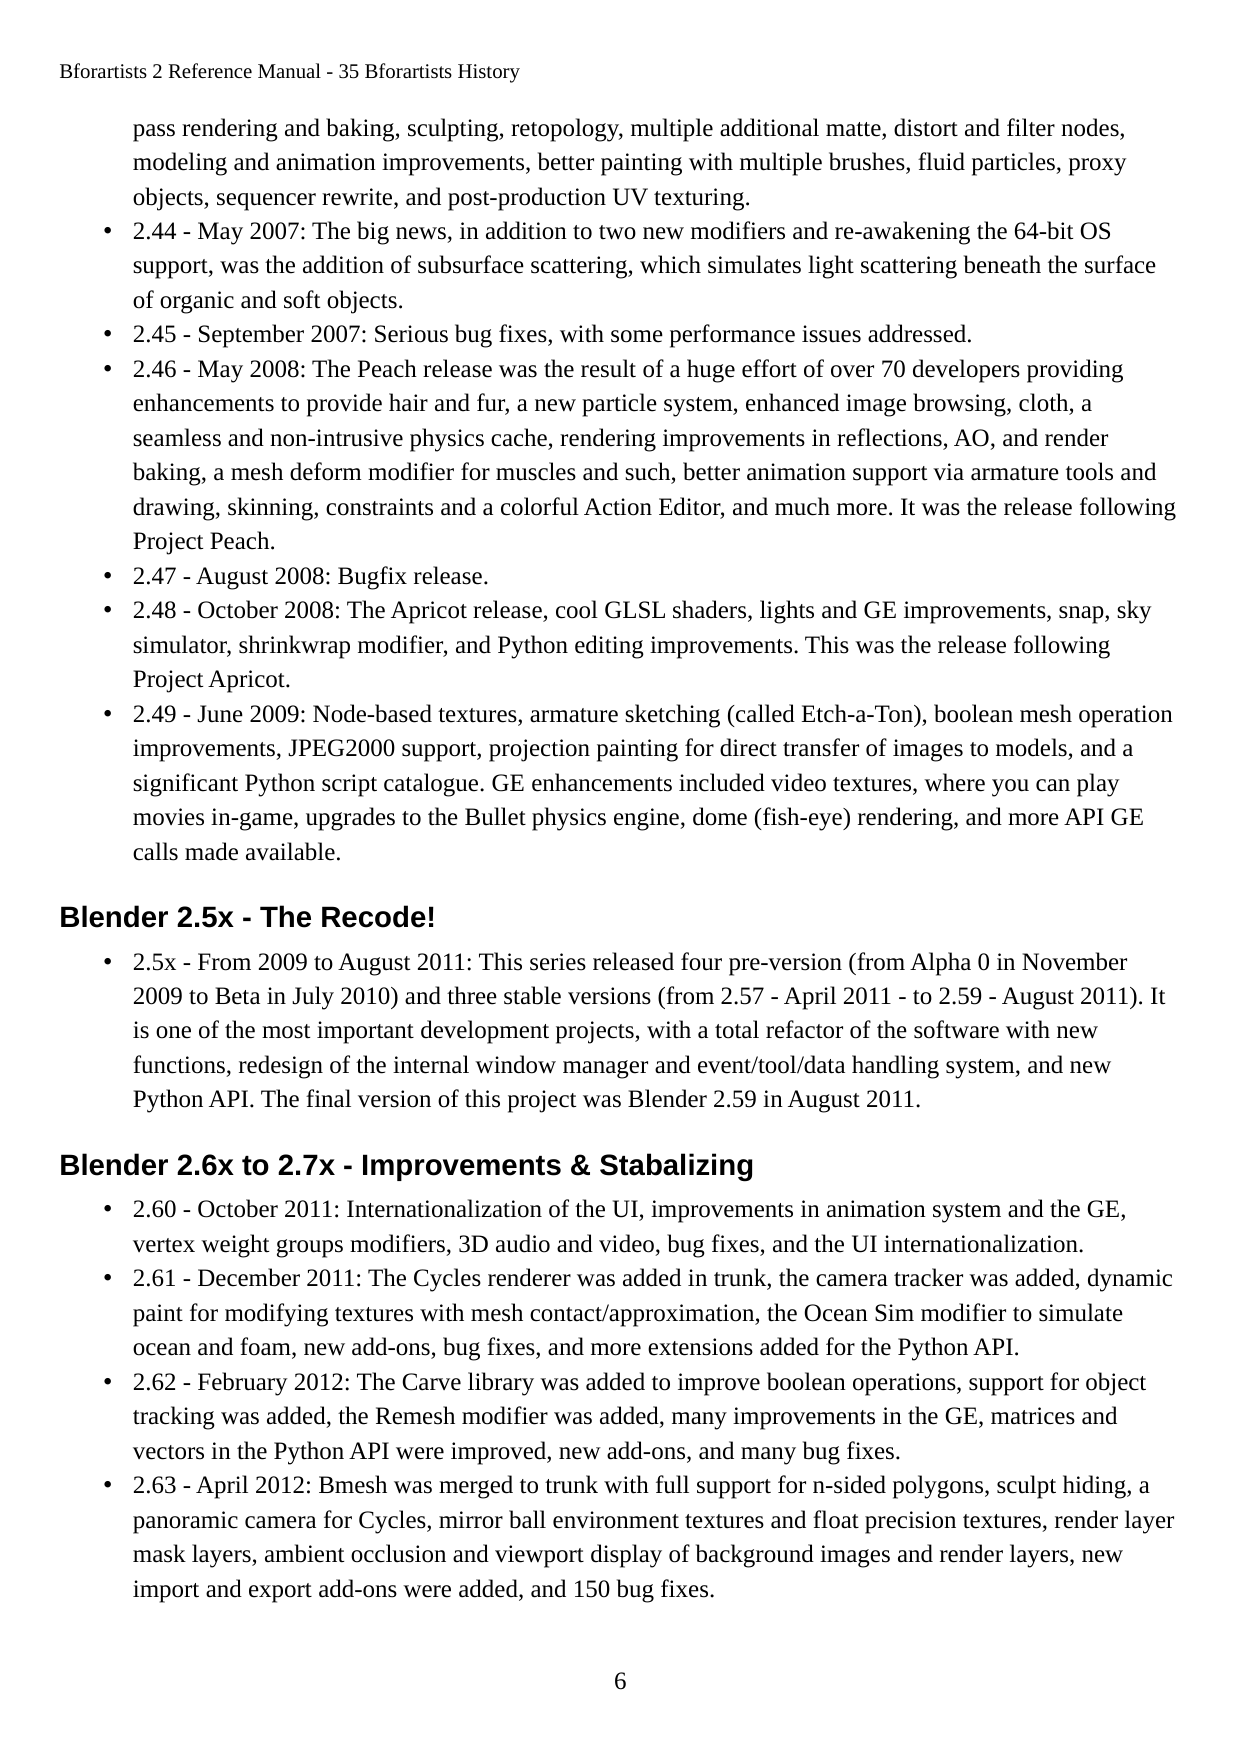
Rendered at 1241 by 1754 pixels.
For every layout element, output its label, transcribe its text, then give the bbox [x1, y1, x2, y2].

subtitle Blender 2.5x - The Recode! [59, 900, 1181, 934]
list 2.44 - May 2007: The big news, in addition to two new modifiers and re-awakening the 64-bit OS support, was the addition of subsurface scattering, which simulates light scattering beneath the surface of organic and soft objects. [103, 216, 1181, 314]
list 2.47 - August 2008: Bugfix release. [103, 561, 1181, 589]
list 2.46 - May 2008: The Peach release was the result of a huge effort of over 70 developers providing enhancements to provide hair and fur, a new particle system, enhanced image browsing, cloth, a seamless and non-intrusive physics cache, rendering improvements in reflections, AO, and render baking, a mesh deform modifier for muscles and such, better animation support via armature tools and drawing, skinning, constraints and a colorful Action Editor, and much more. It was the release following Project Peach. [103, 354, 1181, 555]
list 2.61 - December 2011: The Cycles renderer was added in trunk, the camera tracker was added, dynamic paint for modifying textures with mesh contact/approximation, the Ocean Sim modifier to simulate ocean and foam, new add-ons, bug fixes, and more extensions added for the Python API. [103, 1263, 1181, 1361]
subtitle Blender 2.6x to 2.7x - Improvements & Stabalizing [59, 1148, 1181, 1182]
list 2.45 - September 2007: Serious bug fixes, with some performance issues addressed. [103, 319, 1181, 348]
list 2.5x - From 2009 to August 2011: This series released four pre-version (from Alpha 0 in November 2009 to Beta in July 2010) and three stable versions (from 2.57 - April 2011 - to 2.59 - August 2011). It is one of the most important development projects, with a total refactor of the software with new functions, redesign of the internal window manager and event/tool/data handling system, and new Python API. The final version of this project was Blender 2.59 in August 2011. [103, 947, 1181, 1113]
list 2.63 - April 2012: Bmesh was merged to trunk with full support for n-sided polygons, sculpt hiding, a panoramic camera for Cycles, mirror ball environment textures and float precision textures, render layer mask layers, ambient occlusion and viewport display of background images and render layers, new import and export add-ons were added, and 150 bug fixes. [103, 1470, 1181, 1602]
list 2.62 - February 2012: The Carve library was added to improve boolean operations, support for object tracking was added, the Remesh modifier was added, many improvements in the GE, matrices and vectors in the Python API were improved, new add-ons, and many bug fixes. [103, 1367, 1181, 1464]
list 2.49 - June 2009: Node-based textures, armature sketching (called Etch-a-Ton), boolean mesh operation improvements, JPEG2000 support, projection painting for direct transfer of images to models, and a significant Python script catalogue. GE enhancements included video textures, where you can play movies in-game, upgrades to the Bullet physics engine, dome (fish-eye) rendering, and more API GE calls made available. [103, 699, 1181, 865]
list 2.60 - October 2011: Internationalization of the UI, improvements in animation system and the GE, vertex weight groups modifiers, 3D audio and video, bug fixes, and the UI internationalization. [103, 1194, 1181, 1258]
list pass rendering and baking, sculpting, retopology, multiple additional matte, distort and filter nodes, modeling and animation improvements, better painting with multiple brushes, fluid particles, proxy objects, sequencer rewrite, and post-production UV texturing. [103, 113, 1181, 210]
list 2.48 - October 2008: The Apricot release, cool GLSL shaders, lights and GE improvements, snap, sky simulator, shrinkwrap modifier, and Python editing improvements. This was the release following Project Apricot. [103, 595, 1181, 693]
